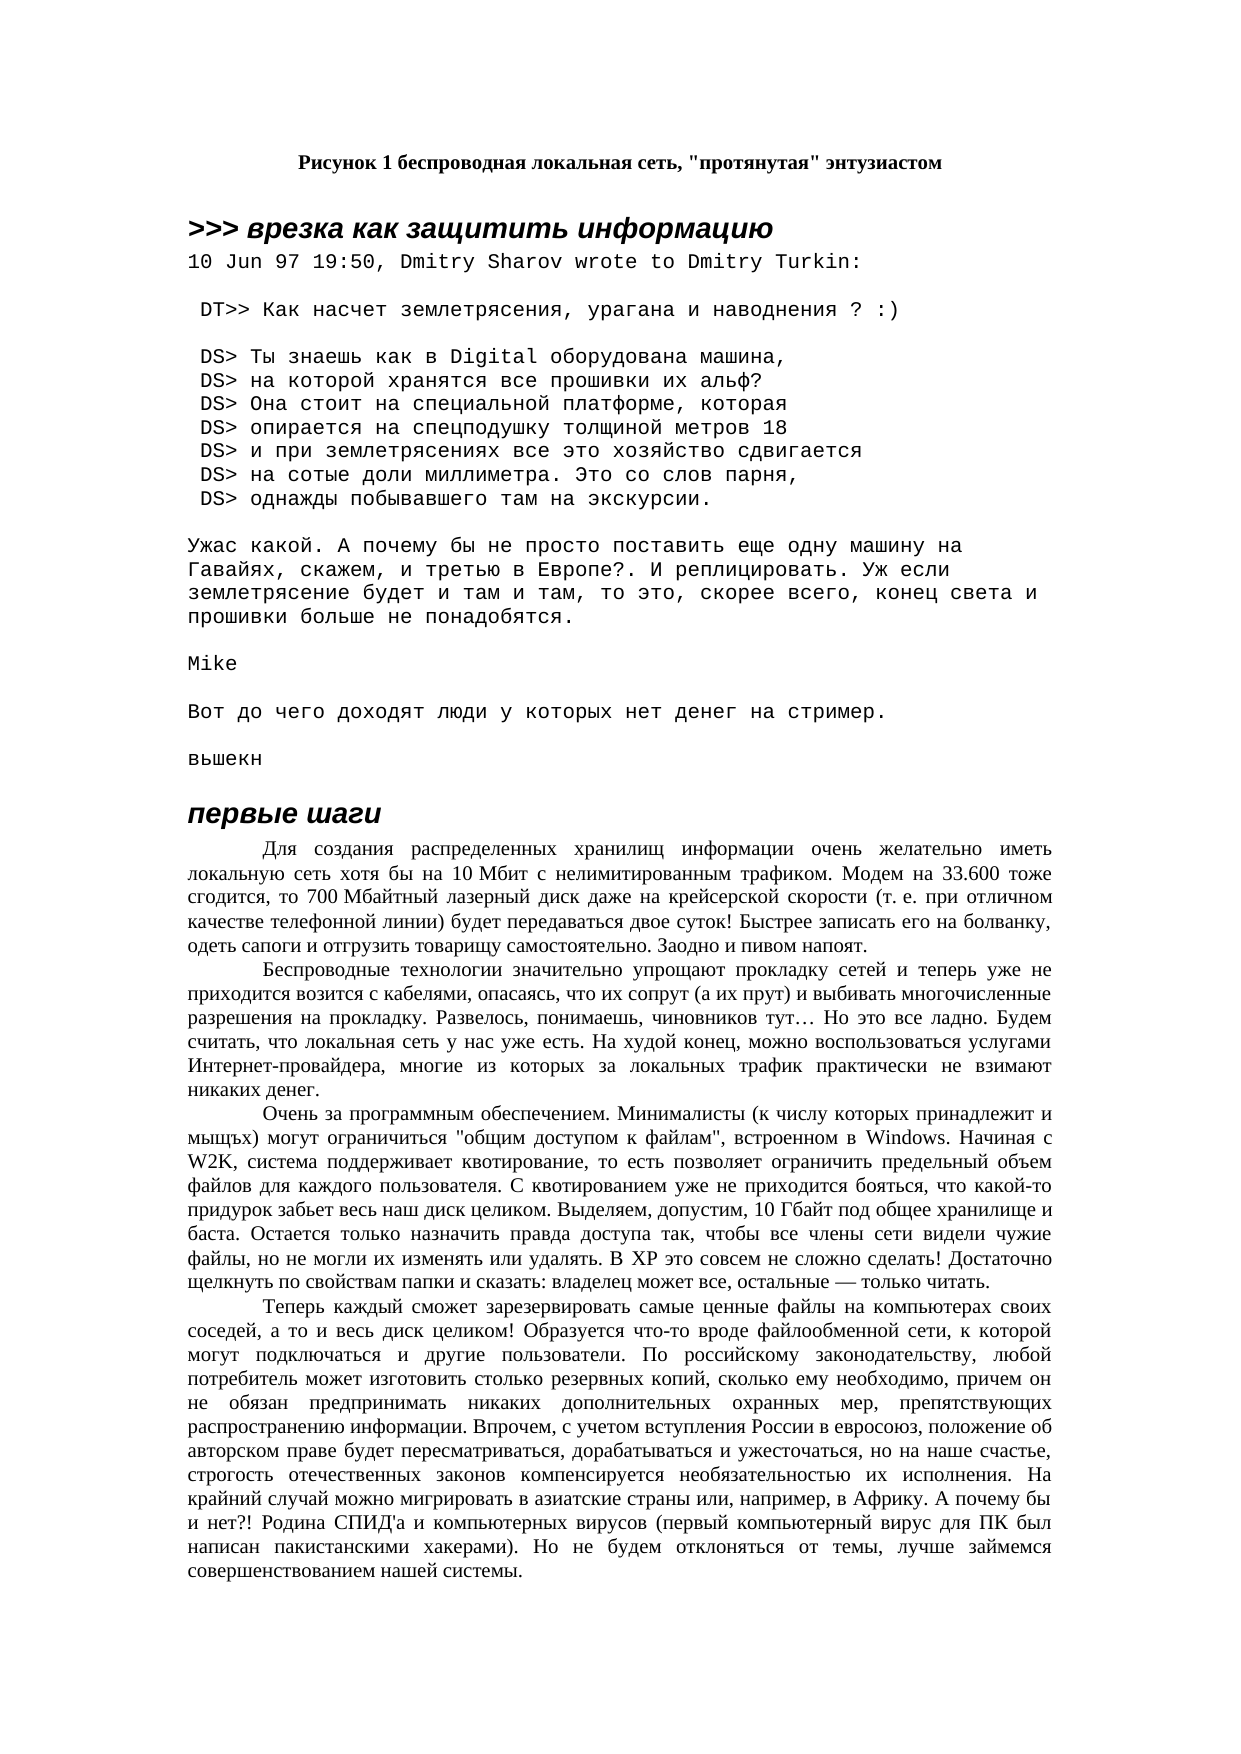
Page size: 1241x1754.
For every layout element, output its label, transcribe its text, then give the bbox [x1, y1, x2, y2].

text DS> опирается на спецподушку толщиной метров 18 [187, 417, 1053, 441]
subtitle первые шаги [187, 797, 1053, 830]
text Теперь каждый сможет зарезервировать самые ценные файлы на компьютерах своих соседей, а то и весь диск целиком! Образуется что-то вроде файлообменной сети, к которой могут подключаться и другие пользователи. По российскому законодательству, любой потребитель может изготовить столько резервных копий, сколько ему необходимо, причем он не обязан предпринимать никаких дополнительных охранных мер, препятствующих распространению информации. Впрочем, с учетом вступления России в евросоюз, положение об авторском праве будет пересматриваться, дорабатываться и ужесточаться, но на наше счастье, строгость отечественных законов компенсируется необязательностью их исполнения. На крайний случай можно мигрировать в азиатские страны или, например, в Африку. А почему бы и нет?! Родина СПИД'а и компьютерных вирусов (первый компьютерный вирус для ПК был написан пакистанскими хакерами). Но не будем отклоняться от темы, лучше займемся совершенствованием нашей системы. [187, 1293, 1053, 1582]
text Очень за программным обеспечением. Минималисты (к числу которых принадлежит и мыщъх) могут ограничиться "общим доступом к файлам", встроенном в Windows. Начиная с W2K, система поддерживает квотирование, то есть позволяет ограничить предельный объем файлов для каждого пользователя. С квотированием уже не приходится бояться, что какой-то придурок забьет весь наш диск целиком. Выделяем, допустим, 10 Гбайт под общее хранилище и баста. Остается только назначить правда доступа так, чтобы все члены сети видели чужие файлы, но не могли их изменять или удалять. В XP это совсем не сложно сделать! Достаточно щелкнуть по свойствам папки и сказать: владелец может все, остальные — только читать. [187, 1101, 1053, 1293]
text DS> и при землетрясениях все это хозяйство сдвигается [187, 441, 1053, 464]
text вьшекн [187, 748, 1053, 772]
subtitle >>> врезка как защитить информацию [187, 212, 1053, 245]
text Для создания распределенных хранилищ информации очень желательно иметь локальную сеть хотя бы на 10 Мбит с нелимитированным трафиком. Модем на 33.600 тоже сгодится, то 700 Мбайтный лазерный диск даже на крейсерской скорости (т. е. при отличном качестве телефонной линии) будет передаваться двое суток! Быстрее записать его на болванку, одеть сапоги и отгрузить товарищу самостоятельно. Заодно и пивом напоят. [187, 836, 1053, 957]
text Беспроводные технологии значительно упрощают прокладку сетей и теперь уже не приходится возится с кабелями, опасаясь, что их сопрут (а их прут) и выбивать многочисленные разрешения на прокладку. Развелось, понимаешь, чиновников тут… Но это все ладно. Будем считать, что локальная сеть у нас уже есть. На худой конец, можно воспользоваться услугами Интернет-провайдера, многие из которых за локальных трафик практически не взимают никаких денег. [187, 957, 1053, 1101]
text Вот до чего доходят люди у которых нет денег на стример. [187, 701, 1053, 724]
text DS> Она стоит на специальной платформе, которая [187, 393, 1053, 417]
text Ужас какой. А почему бы не просто поставить еще одну машину на Гавайях, скажем, и третью в Европе?. И реплицировать. Уж если землетрясение будет и там и там, то это, скорее всего, конец света и прошивки больше не понадобятся. [187, 535, 1053, 630]
text DS> на которой хранятся все прошивки их альф? [187, 369, 1053, 393]
text DS> на сотые доли миллиметра. Это со слов парня, [187, 464, 1053, 488]
text 10 Jun 97 19:50, Dmitry Sharov wrote to Dmitry Turkin: [187, 251, 1053, 275]
text DS> Ты знаешь как в Digital оборудована машина, [187, 346, 1053, 369]
text Mike [187, 653, 1053, 677]
text DT>> Как насчет землетрясения, урагана и наводнения ? :) [187, 299, 1053, 322]
text Рисунок 1 беспроводная локальная сеть, "протянутая" энтузиастом [187, 150, 1053, 174]
text DS> однажды побывавшего там на экскурсии. [187, 488, 1053, 511]
